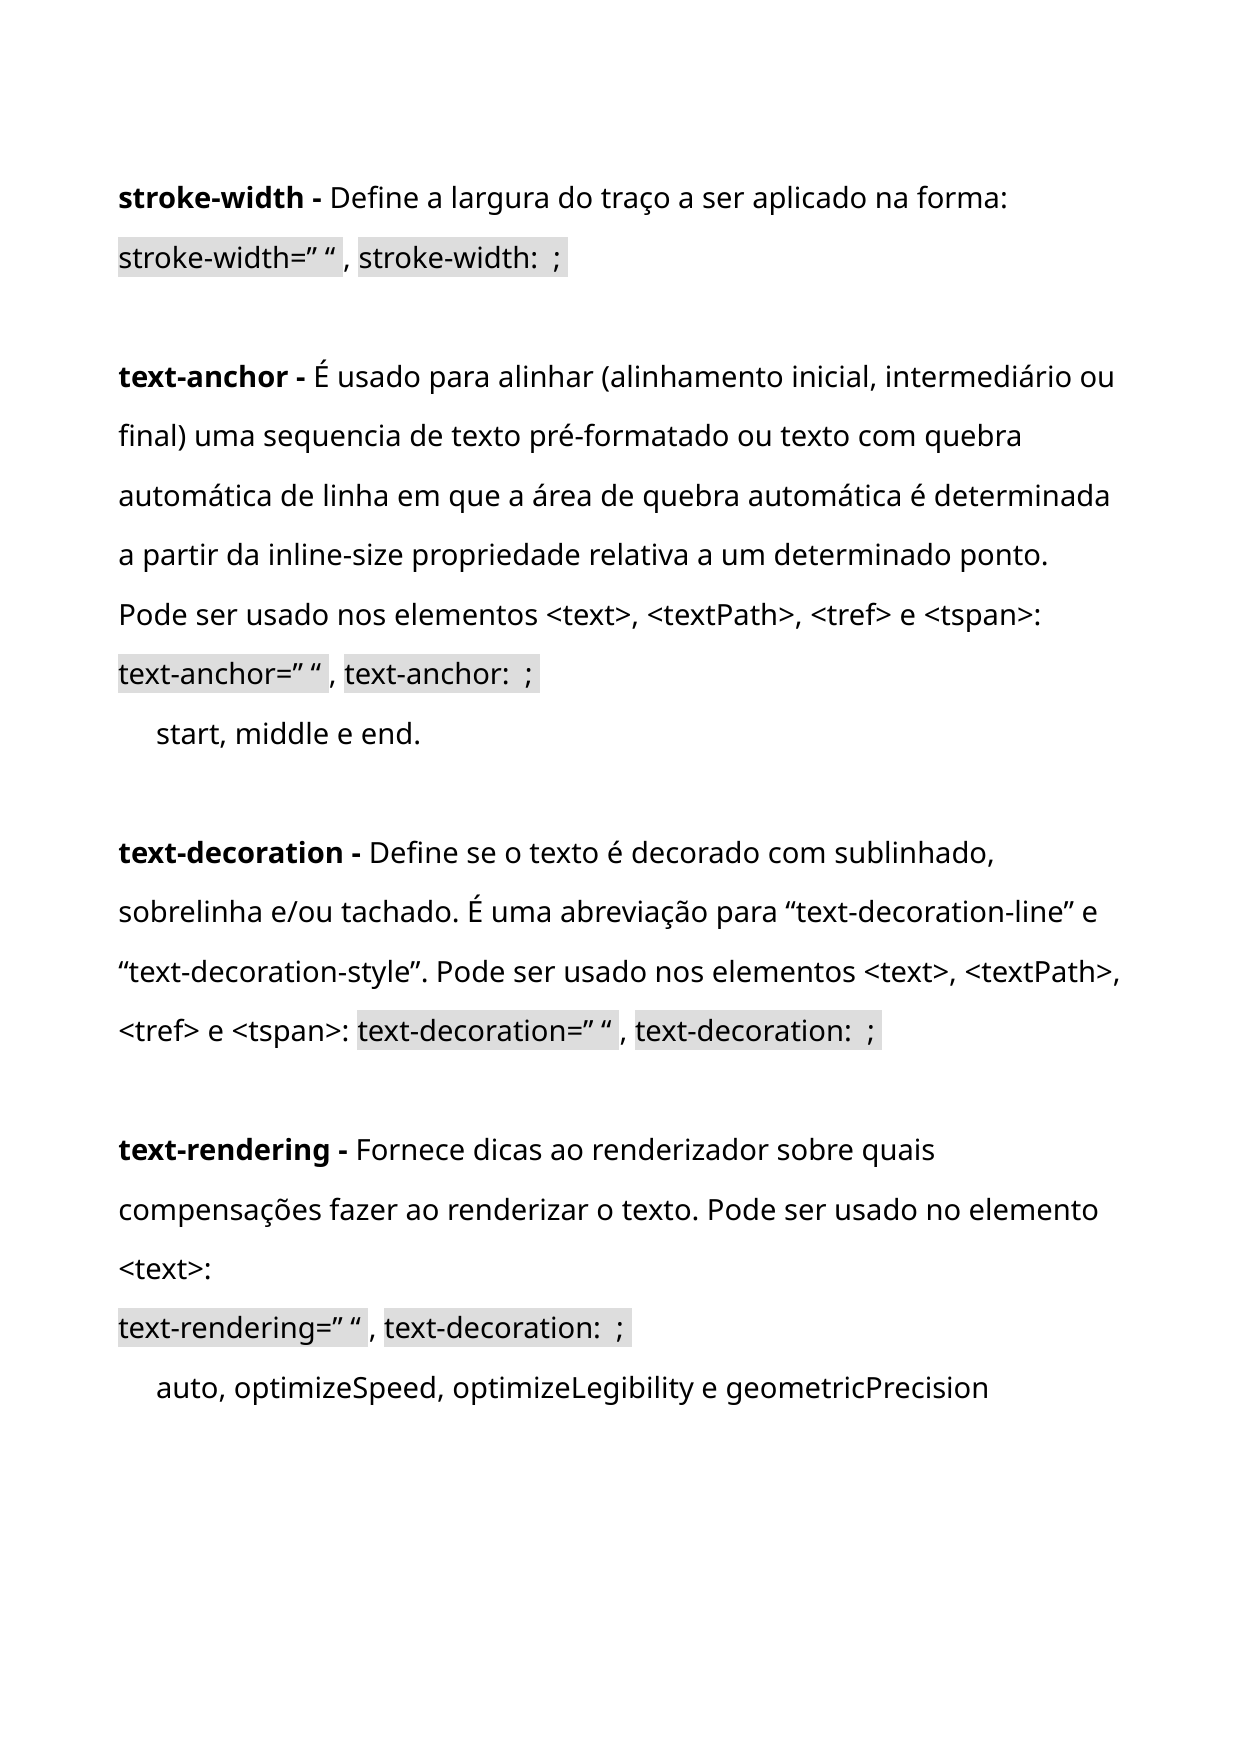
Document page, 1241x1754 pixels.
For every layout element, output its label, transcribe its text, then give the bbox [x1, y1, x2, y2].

text text-rendering - Fornece dicas ao renderizador sobre quais compensações fazer ao renderizar o texto. Pode ser usado no elemento <text>: [118, 1129, 1122, 1288]
text text-decoration - Define se o texto é decorado com sublinhado, sobrelinha e/ou tachado. É uma abreviação para “text-decoration-line” e “text-decoration-style”. Pode ser usado nos elementos <text>, <textPath>, <tref> e <tspan>: text-decoration=” “ , text-decoration: ; [118, 832, 1122, 1050]
text text-anchor=” “ , text-anchor: ; [118, 653, 1122, 693]
text stroke-width=” “ , stroke-width: ; [118, 237, 1122, 277]
text start, middle e end. [118, 713, 1122, 753]
text auto, optimizeSpeed, optimizeLegibility e geometricPrecision [118, 1367, 1122, 1407]
text stroke-width - Define a largura do traço a ser aplicado na forma: [118, 178, 1122, 217]
text text-anchor - É usado para alinhar (alinhamento inicial, intermediário ou final) uma sequencia de texto pré-formatado ou texto com quebra automática de linha em que a área de quebra automática é determinada a partir da inline-size propriedade relativa a um determinado ponto. Pode ser usado nos elementos <text>, <textPath>, <tref> e <tspan>: [118, 356, 1122, 634]
text text-rendering=” “ , text-decoration: ; [118, 1308, 1122, 1347]
